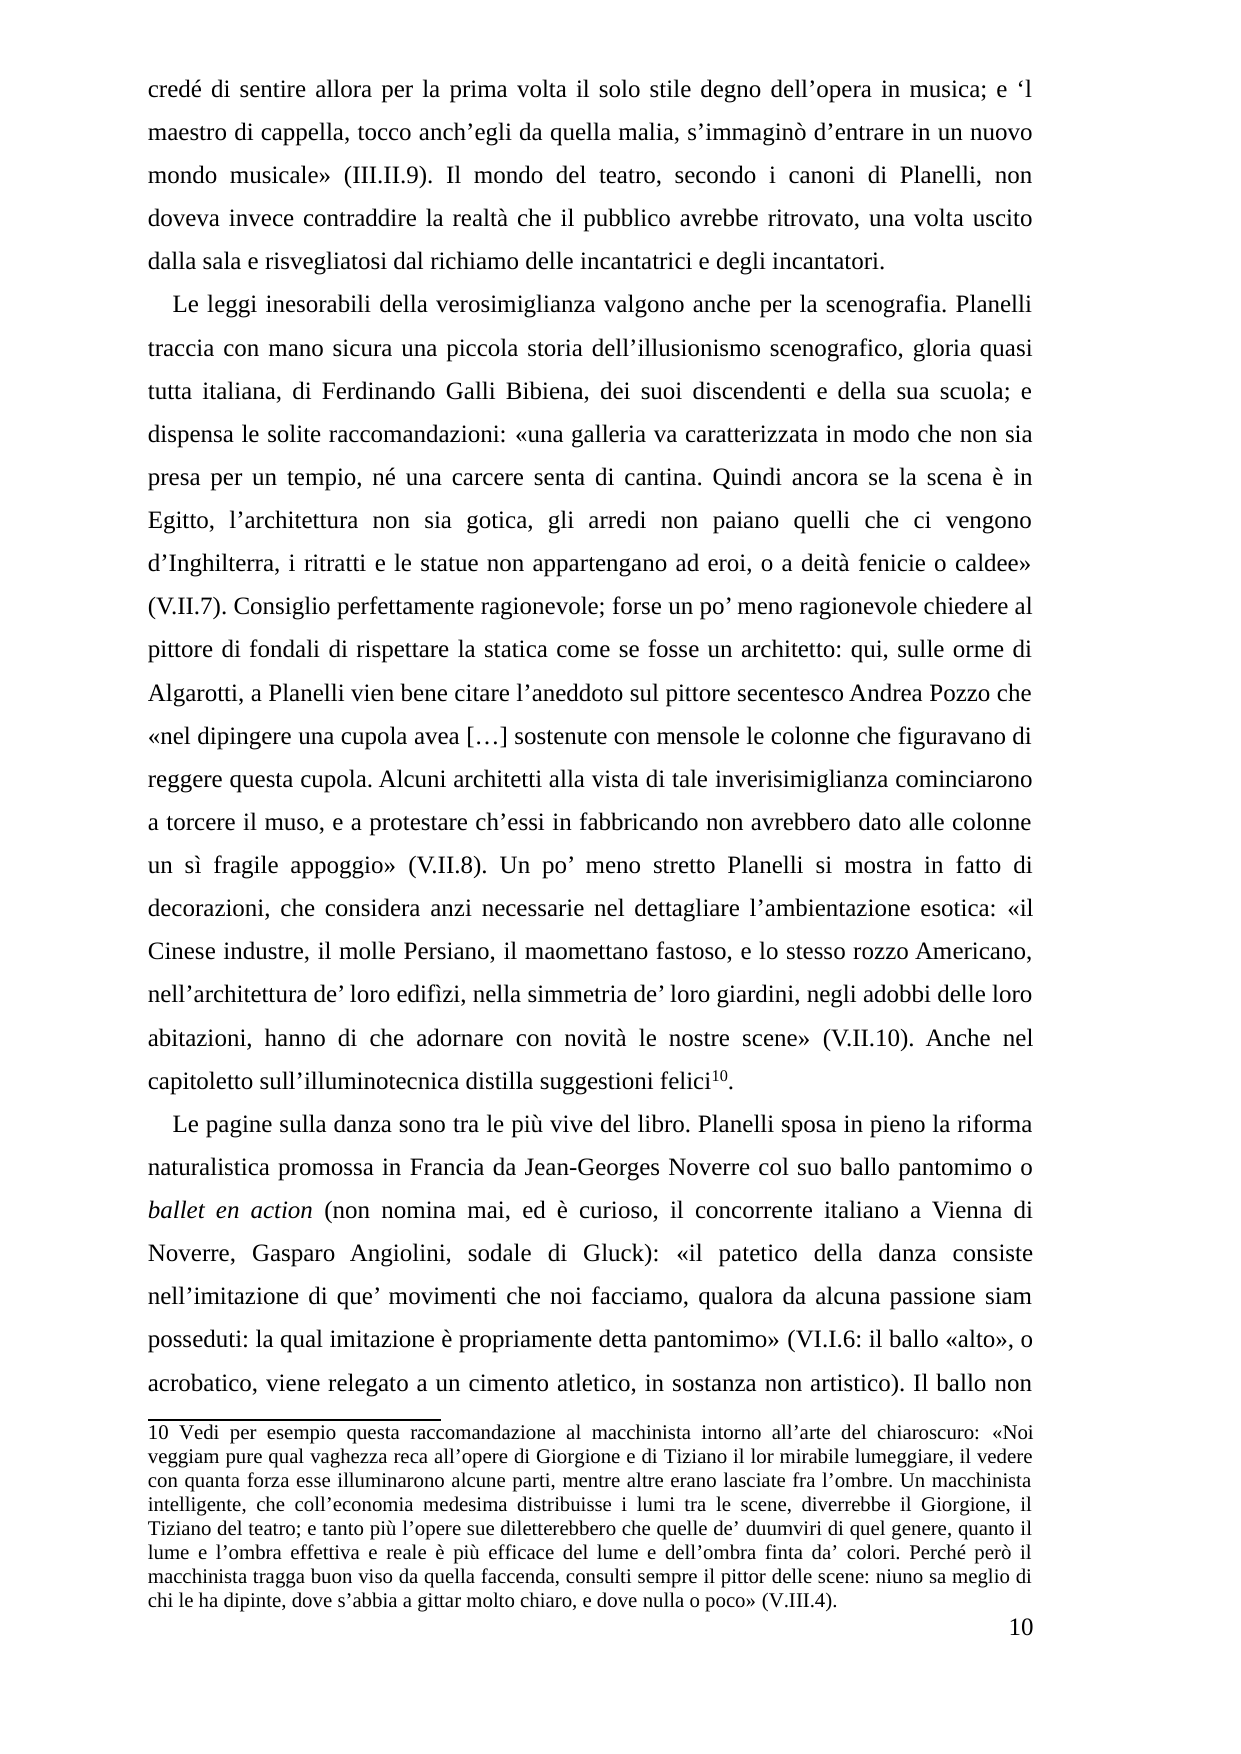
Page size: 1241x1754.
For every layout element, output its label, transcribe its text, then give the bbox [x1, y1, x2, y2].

text Le pagine sulla danza sono tra le più vive del libro. Planelli sposa in pieno la riforma naturalistica promossa in Francia da Jean-Georges Noverre col suo ballo pantomimo o ballet en action (non nomina mai, ed è curioso, il concorrente italiano a Vienna di Noverre, Gasparo Angiolini, sodale di Gluck): «il patetico della danza consiste nell’imitazione di que’ movimenti che noi facciamo, qualora da alcuna passione siam posseduti: la qual imitazione è propriamente detta pantomimo» (VI.I.6: il ballo «alto», o acrobatico, viene relegato a un cimento atletico, in sostanza non artistico). Il ballo non [148, 1109, 1033, 1396]
text Le leggi inesorabili della verosimiglianza valgono anche per la scenografia. Planelli traccia con mano sicura una piccola storia dell’illusionismo scenografico, gloria quasi tutta italiana, di Ferdinando Galli Bibiena, dei suoi discendenti e della sua scuola; e dispensa le solite raccomandazioni: «una galleria va caratterizzata in modo che non sia presa per un tempio, né una carcere senta di cantina. Quindi ancora se la scena è in Egitto, l’architettura non sia gotica, gli arredi non paiano quelli che ci vengono d’Inghilterra, i ritratti e le statue non appartengano ad eroi, o a deità fenicie o caldee» (V.II.7). Consiglio perfettamente ragionevole; forse un po’ meno ragionevole chiedere al pittore di fondali di rispettare la statica come se fosse un architetto: qui, sulle orme di Algarotti, a Planelli vien bene citare l’aneddoto sul pittore secentesco Andrea Pozzo che «nel dipingere una cupola avea […] sostenute con mensole le colonne che figuravano di reggere questa cupola. Alcuni architetti alla vista di tale inverisimiglianza cominciarono a torcere il muso, e a protestare ch’essi in fabbricando non avrebbero dato alle colonne un sì fragile appoggio» (V.II.8). Un po’ meno stretto Planelli si mostra in fatto di decorazioni, che considera anzi necessarie nel dettagliare l’ambientazione esotica: «il Cinese industre, il molle Persiano, il maomettano fastoso, e lo stesso rozzo Americano, nell’architettura de’ loro edifìzi, nella simmetria de’ loro giardini, negli adobbi delle loro abitazioni, hanno di che adornare con novità le nostre scene» (V.II.10). Anche nel capitoletto sull’illuminotecnica distilla suggestioni felici. [148, 289, 1033, 1094]
text Vedi per esempio questa raccomandazione al macchinista intorno all’arte del chiaroscuro: «Noi veggiam pure qual vaghezza reca all’opere di Giorgione e di Tiziano il lor mirabile lumeggiare, il vedere con quanta forza esse illuminarono alcune parti, mentre altre erano lasciate fra l’ombre. Un macchinista intelligente, che coll’economia medesima distribuisse i lumi tra le scene, diverrebbe il Giorgione, il Tiziano del teatro; e tanto più l’opere sue diletterebbero che quelle de’ duumviri di quel genere, quanto il lume e l’ombra effettiva e reale è più efficace del lume e dell’ombra finta da’ colori. Perché però il macchinista tragga buon viso da quella faccenda, consulti sempre il pittor delle scene: niuno sa meglio di chi le ha dipinte, dove s’abbia a gittar molto chiaro, e dove nulla o poco» (V.III.4). [148, 1420, 1033, 1612]
text credé di sentire allora per la prima volta il solo stile degno dell’opera in musica; e ‘l maestro di cappella, tocco anch’egli da quella malia, s’immaginò d’entrare in un nuovo mondo musicale» (III.II.9). Il mondo del teatro, secondo i canoni di Planelli, non doveva invece contraddire la realtà che il pubblico avrebbe ritrovato, una volta uscito dalla sala e risvegliatosi dal richiamo delle incantatrici e degli incantatori. [148, 74, 1033, 275]
